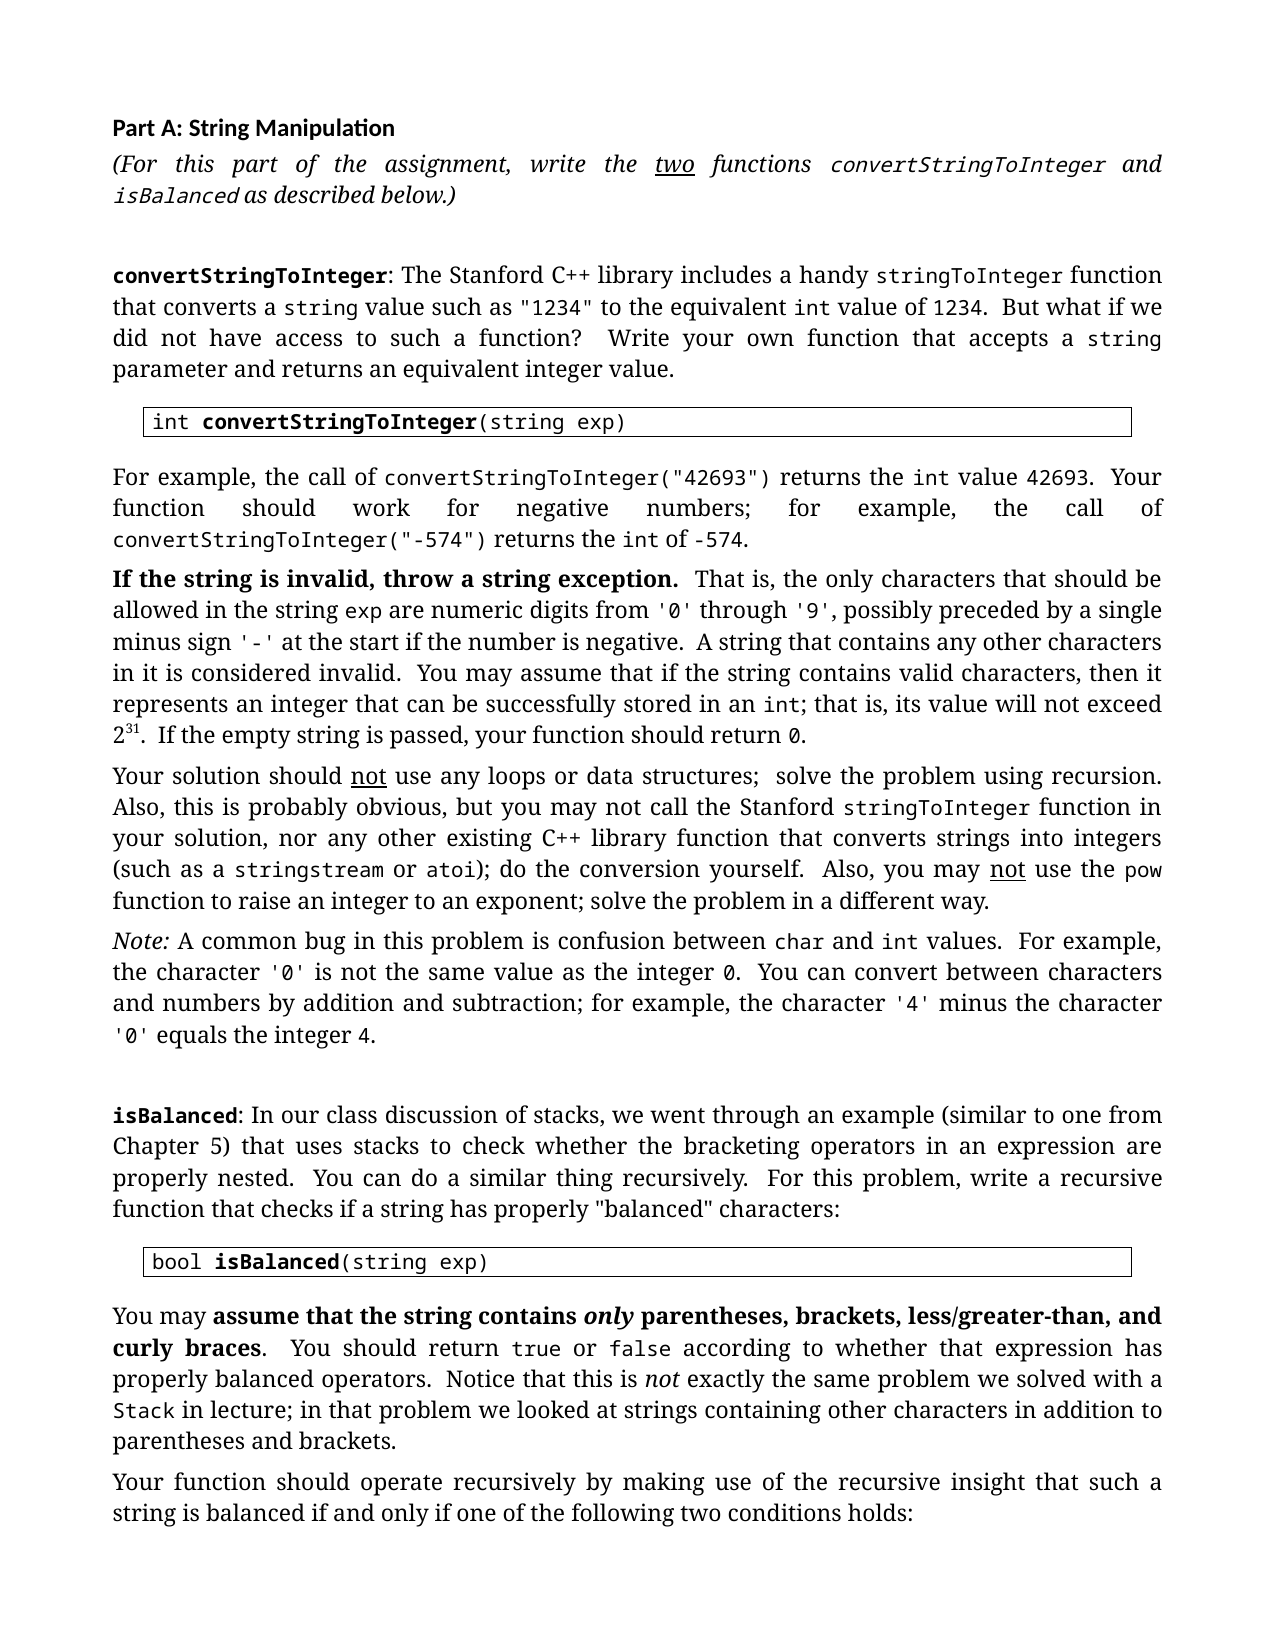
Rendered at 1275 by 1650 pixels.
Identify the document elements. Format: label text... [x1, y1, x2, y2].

text You may assume that the string contains only parentheses, brackets, less/greater-than, and curly braces. You should return true or false according to whether that expression has properly balanced operators. Notice that this is not exactly the same problem we solved with a Stack in lecture; in that problem we looked at strings containing other characters in addition to parentheses and brackets. [112, 1300, 1162, 1456]
text Your solution should not use any loops or data structures; solve the problem using recursion. Also, this is probably obvious, but you may not call the Stanford stringToInteger function in your solution, nor any other existing C++ library function that converts strings into integers (such as a stringstream or atoi); do the conversion yourself. Also, you may not use the pow function to raise an integer to an exponent; solve the problem in a different way. [112, 759, 1162, 916]
text (For this part of the assignment, write the two functions convertStringToInteger and isBalanced as described below.) [112, 147, 1162, 210]
text If the string is invalid, throw a string exception. That is, the only characters that should be allowed in the string exp are numeric digits from '0' through '9', possibly preceded by a single minus sign '-' at the start if the number is negative. A string that contains any other characters in it is considered invalid. You may assume that if the string contains valid characters, then it represents an integer that can be successfully stored in an int; that is, its value will not exceed 231. If the empty string is passed, your function should return 0. [112, 563, 1162, 751]
text convertStringToInteger: The Stanford C++ library includes a handy stringToInteger function that converts a string value such as "1234" to the equivalent int value of 1234. But what if we did not have access to such a function? Write your own function that accepts a string parameter and returns an equivalent integer value. [112, 259, 1162, 384]
text isBalanced: In our class discussion of stacks, we went through an example (similar to one from Chapter 5) that uses stacks to check whether the bracketing operators in an expression are properly nested. You can do a similar thing recursively. For this problem, write a recursive function that checks if a string has properly "balanced" characters: [112, 1099, 1162, 1224]
subtitle Part A: String Manipulation [112, 112, 1162, 143]
text For example, the call of convertStringToInteger("42693") returns the int value 42693. Your function should work for negative numbers; for example, the call of convertStringToInteger("-574") returns the int of -574. [112, 460, 1162, 554]
text bool isBalanced(string exp) [144, 1248, 1131, 1276]
text int convertStringToInteger(string exp) [144, 408, 1131, 436]
text Your function should operate recursively by making use of the recursive insight that such a string is balanced if and only if one of the following two conditions holds: [112, 1465, 1162, 1528]
text Note: A common bug in this problem is confusion between char and int values. For example, the character '0' is not the same value as the integer 0. You can convert between characters and numbers by addition and subtraction; for example, the character '4' minus the character '0' equals the integer 4. [112, 925, 1162, 1050]
